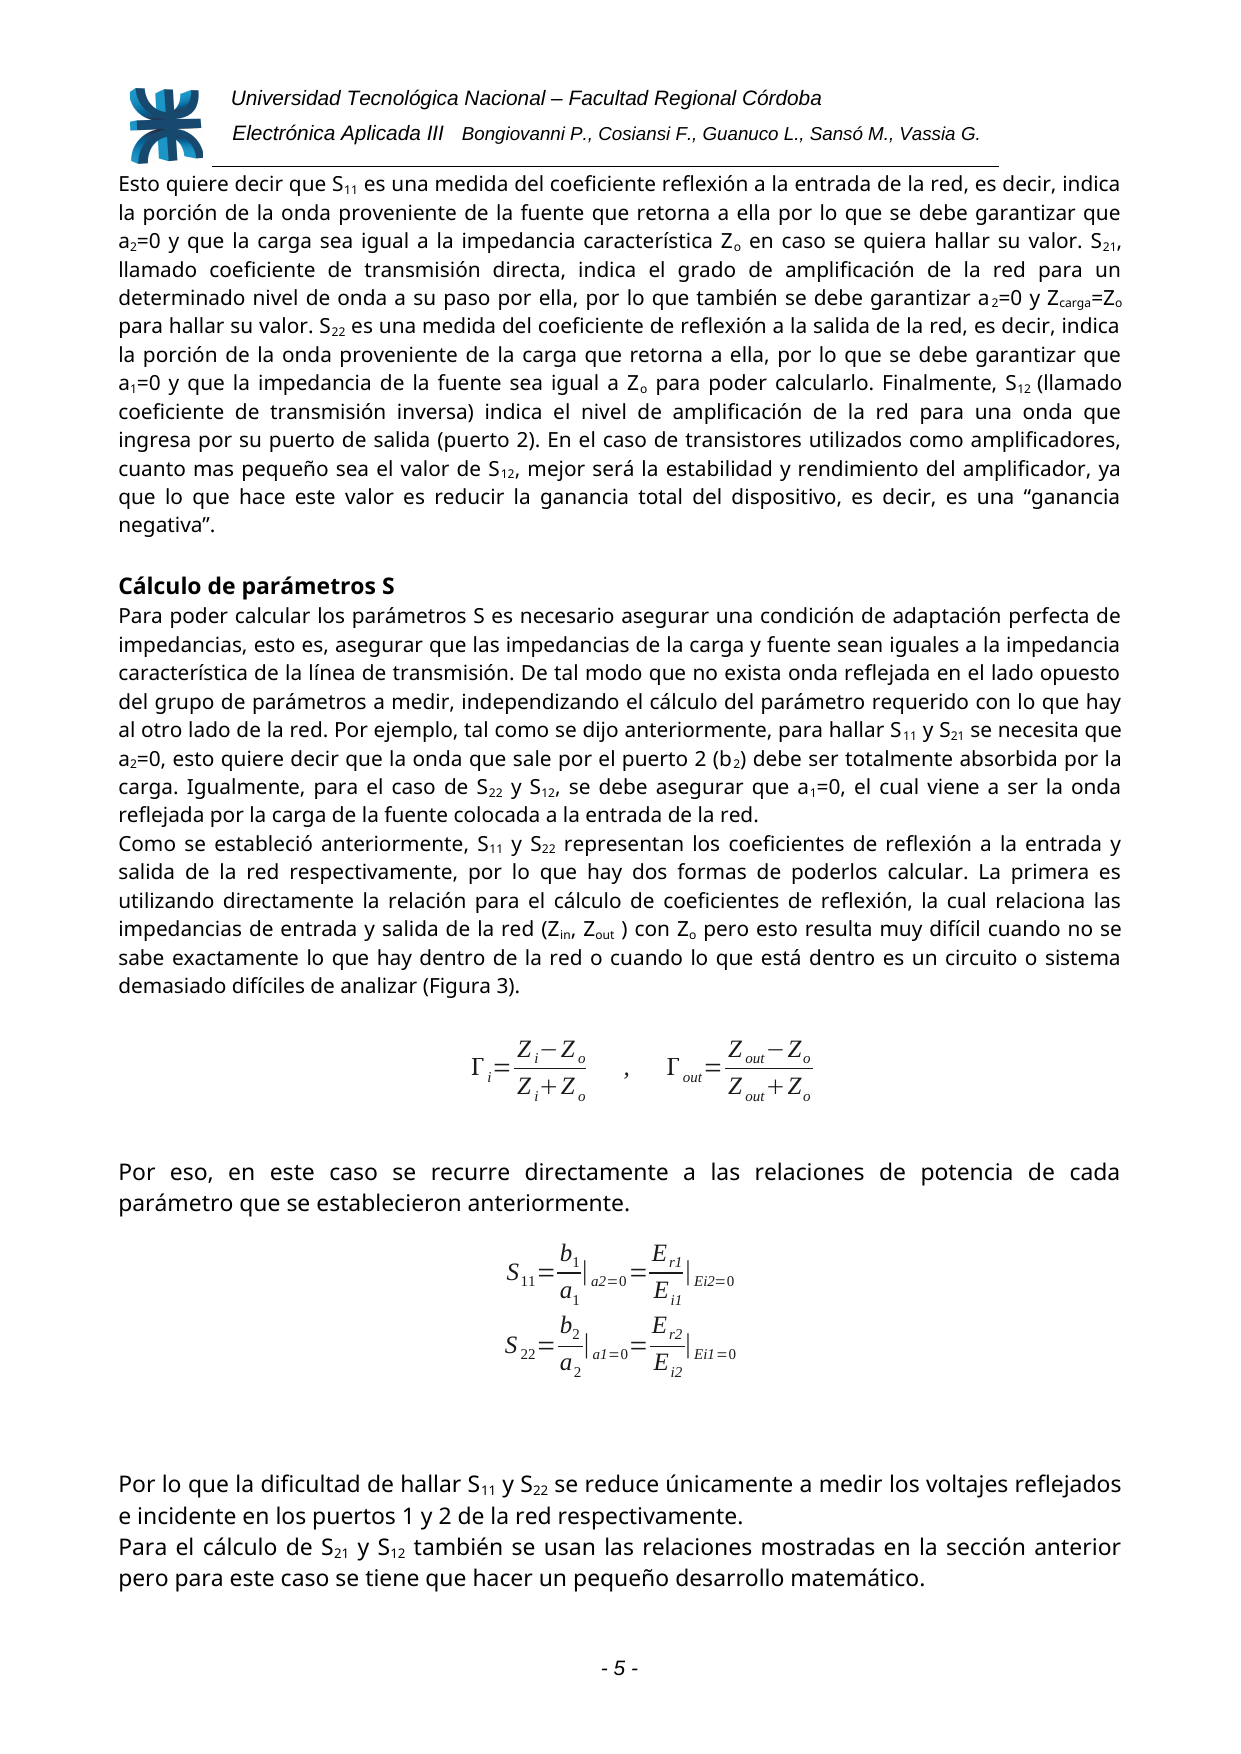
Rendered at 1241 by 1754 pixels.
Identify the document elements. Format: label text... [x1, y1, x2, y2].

text Por lo que la dificultad de hallar S11 y S22 se reduce únicamente a medir los voltajes reflejados e incidente en los puertos 1 y 2 de la red respectivamente. [118, 1468, 1122, 1531]
text Cálculo de parámetros S [118, 570, 1122, 602]
picture [129, 88, 203, 164]
text Como se estableció anteriormente, S11 y S22 representan los coeficientes de reflexión a la entrada y salida de la red respectivamente, por lo que hay dos formas de poderlos calcular. La primera es utilizando directamente la relación para el cálculo de coeficientes de reflexión, la cual relaciona las impedancias de entrada y salida de la red (Zin, Zout ) con Zo pero esto resulta muy difícil cuando no se sabe exactamente lo que hay dentro de la red o cuando lo que está dentro es un circuito o sistema demasiado difíciles de analizar (Figura 3). [118, 829, 1122, 1000]
text Por eso, en este caso se recurre directamente a las relaciones de potencia de cada parámetro que se establecieron anteriormente. [118, 1156, 1122, 1218]
text Para poder calcular los parámetros S es necesario asegurar una condición de adaptación perfecta de impedancias, esto es, asegurar que las impedancias de la carga y fuente sean iguales a la impedancia característica de la línea de transmisión. De tal modo que no exista onda reflejada en el lado opuesto del grupo de parámetros a medir, independizando el cálculo del parámetro requerido con lo que hay al otro lado de la red. Por ejemplo, tal como se dijo anteriormente, para hallar S11 y S21 se necesita que a2=0, esto quiere decir que la onda que sale por el puerto 2 (b2) debe ser totalmente absorbida por la carga. Igualmente, para el caso de S22 y S12, se debe asegurar que a1=0, el cual viene a ser la onda reflejada por la carga de la fuente colocada a la entrada de la red. [118, 602, 1122, 829]
text Esto quiere decir que S11 es una medida del coeficiente reflexión a la entrada de la red, es decir, indica la porción de la onda proveniente de la fuente que retorna a ella por lo que se debe garantizar que a2=0 y que la carga sea igual a la impedancia característica Zo en caso se quiera hallar su valor. S21, llamado coeficiente de transmisión directa, indica el grado de amplificación de la red para un determinado nivel de onda a su paso por ella, por lo que también se debe garantizar a2=0 y Zcarga=Zo para hallar su valor. S22 es una medida del coeficiente de reflexión a la salida de la red, es decir, indica la porción de la onda proveniente de la carga que retorna a ella, por lo que se debe garantizar que a1=0 y que la impedancia de la fuente sea igual a Zo para poder calcularlo. Finalmente, S12 (llamado coeficiente de transmisión inversa) indica el nivel de amplificación de la red para una onda que ingresa por su puerto de salida (puerto 2). En el caso de transistores utilizados como amplificadores, cuanto mas pequeño sea el valor de S12, mejor será la estabilidad y rendimiento del amplificador, ya que lo que hace este valor es reducir la ganancia total del dispositivo, es decir, es una “ganancia negativa”. [118, 169, 1122, 539]
text Para el cálculo de S21 y S12 también se usan las relaciones mostradas en la sección anterior pero para este caso se tiene que hacer un pequeño desarrollo matemático. [118, 1531, 1122, 1593]
